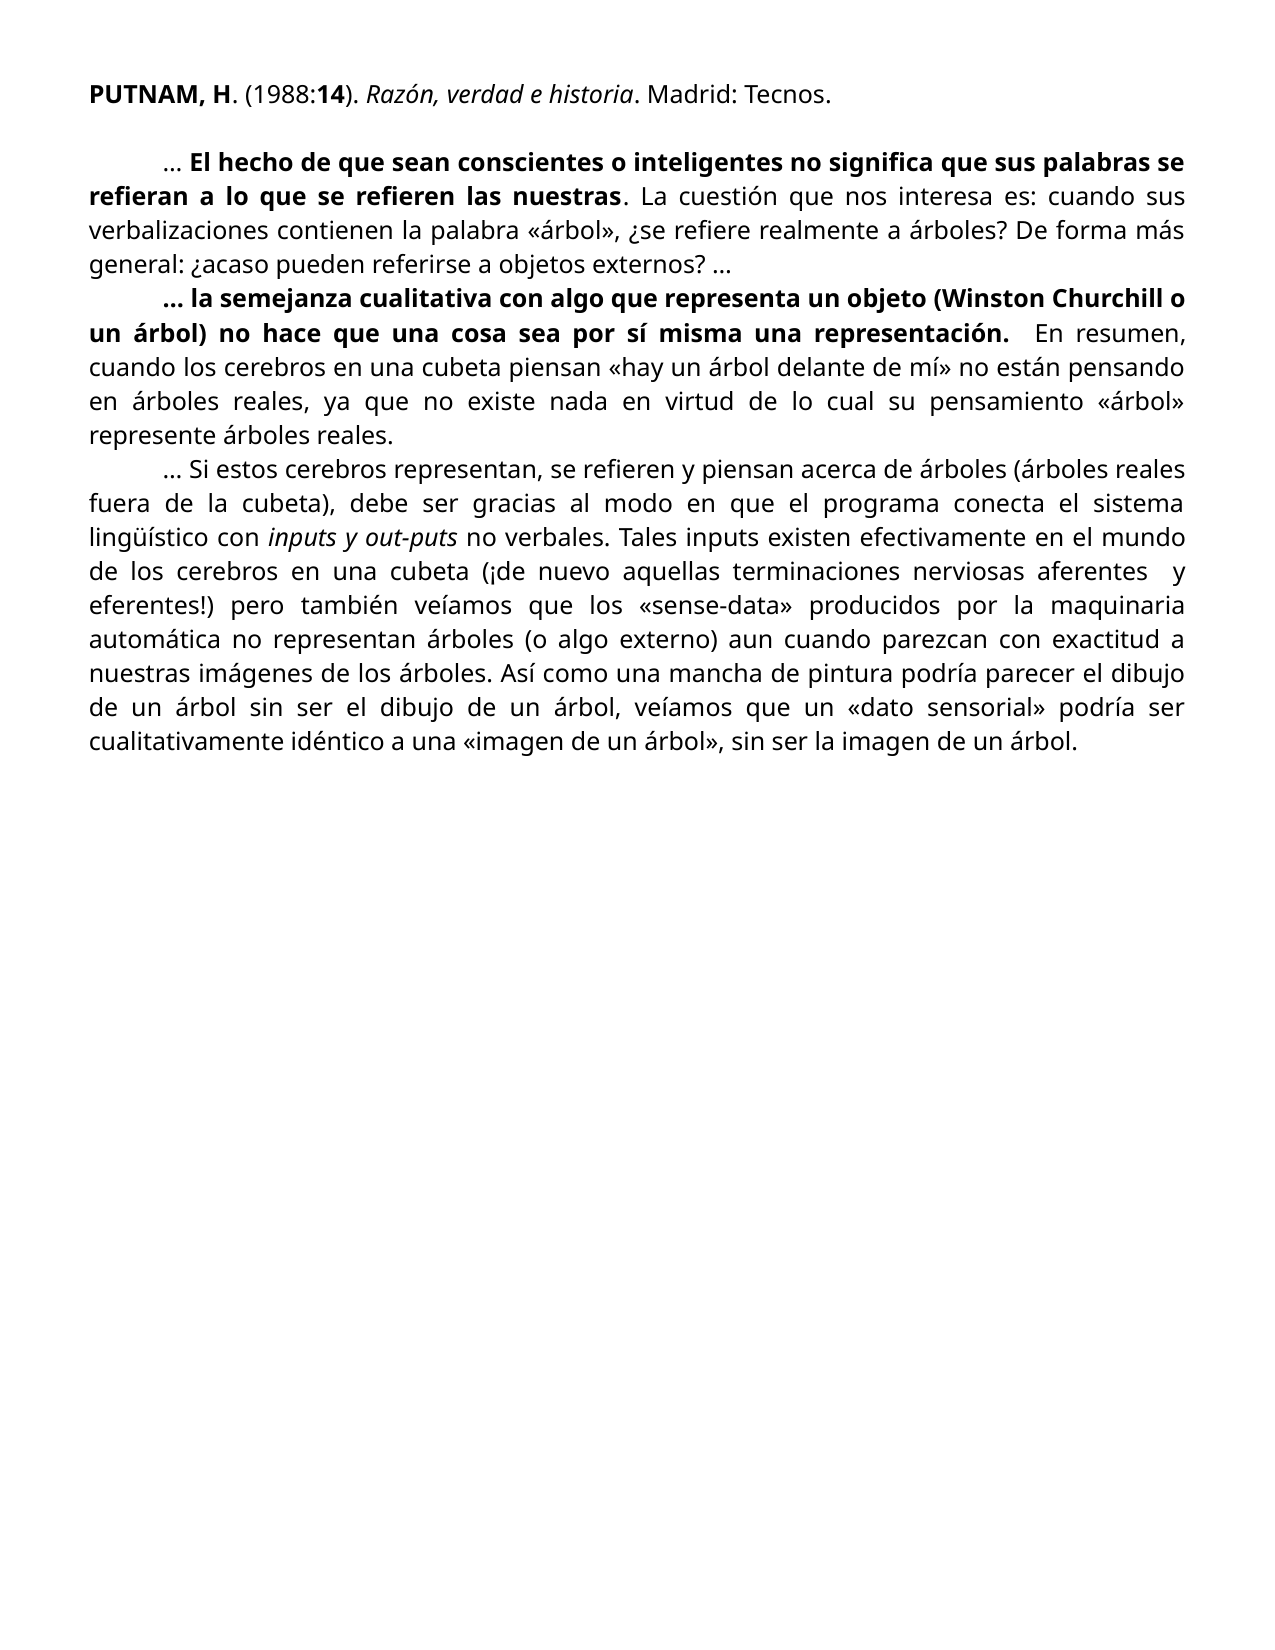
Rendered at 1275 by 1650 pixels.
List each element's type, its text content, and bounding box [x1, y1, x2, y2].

text … la semejanza cualitativa con algo que representa un objeto (Winston Churchill o un árbol) no hace que una cosa sea por sí misma una representación. En resumen, cuando los cerebros en una cubeta piensan «hay un árbol delante de mí» no están pensando en árboles reales, ya que no existe nada en virtud de lo cual su pensamiento «árbol» represente árboles reales. [88, 281, 1186, 451]
text … Si estos cerebros representan, se refieren y piensan acerca de árboles (árboles reales fuera de la cubeta), debe ser gracias al modo en que el programa conecta el sistema lingüístico con inputs y out-puts no verbales. Tales inputs existen efectivamente en el mundo de los cerebros en una cubeta (¡de nuevo aquellas terminaciones nerviosas aferentes y eferentes!) pero también veíamos que los «sense-data» producidos por la maquinaria automática no representan árboles (o algo externo) aun cuando parezcan con exactitud a nuestras imágenes de los árboles. Así como una mancha de pintura podría parecer el dibujo de un árbol sin ser el dibujo de un árbol, veíamos que un «dato sensorial» podría ser cualitativamente idéntico a una «imagen de un árbol», sin ser la imagen de un árbol. [88, 451, 1186, 758]
text … El hecho de que sean conscientes o inteligentes no significa que sus palabras se refieran a lo que se refieren las nuestras. La cuestión que nos interesa es: cuando sus verbalizaciones contienen la palabra «árbol», ¿se refiere realmente a árboles? De forma más general: ¿acaso pueden referirse a objetos externos? … [88, 145, 1186, 281]
text PUTNAM, H. (1988:14). Razón, verdad e historia. Madrid: Tecnos. [88, 77, 1186, 111]
